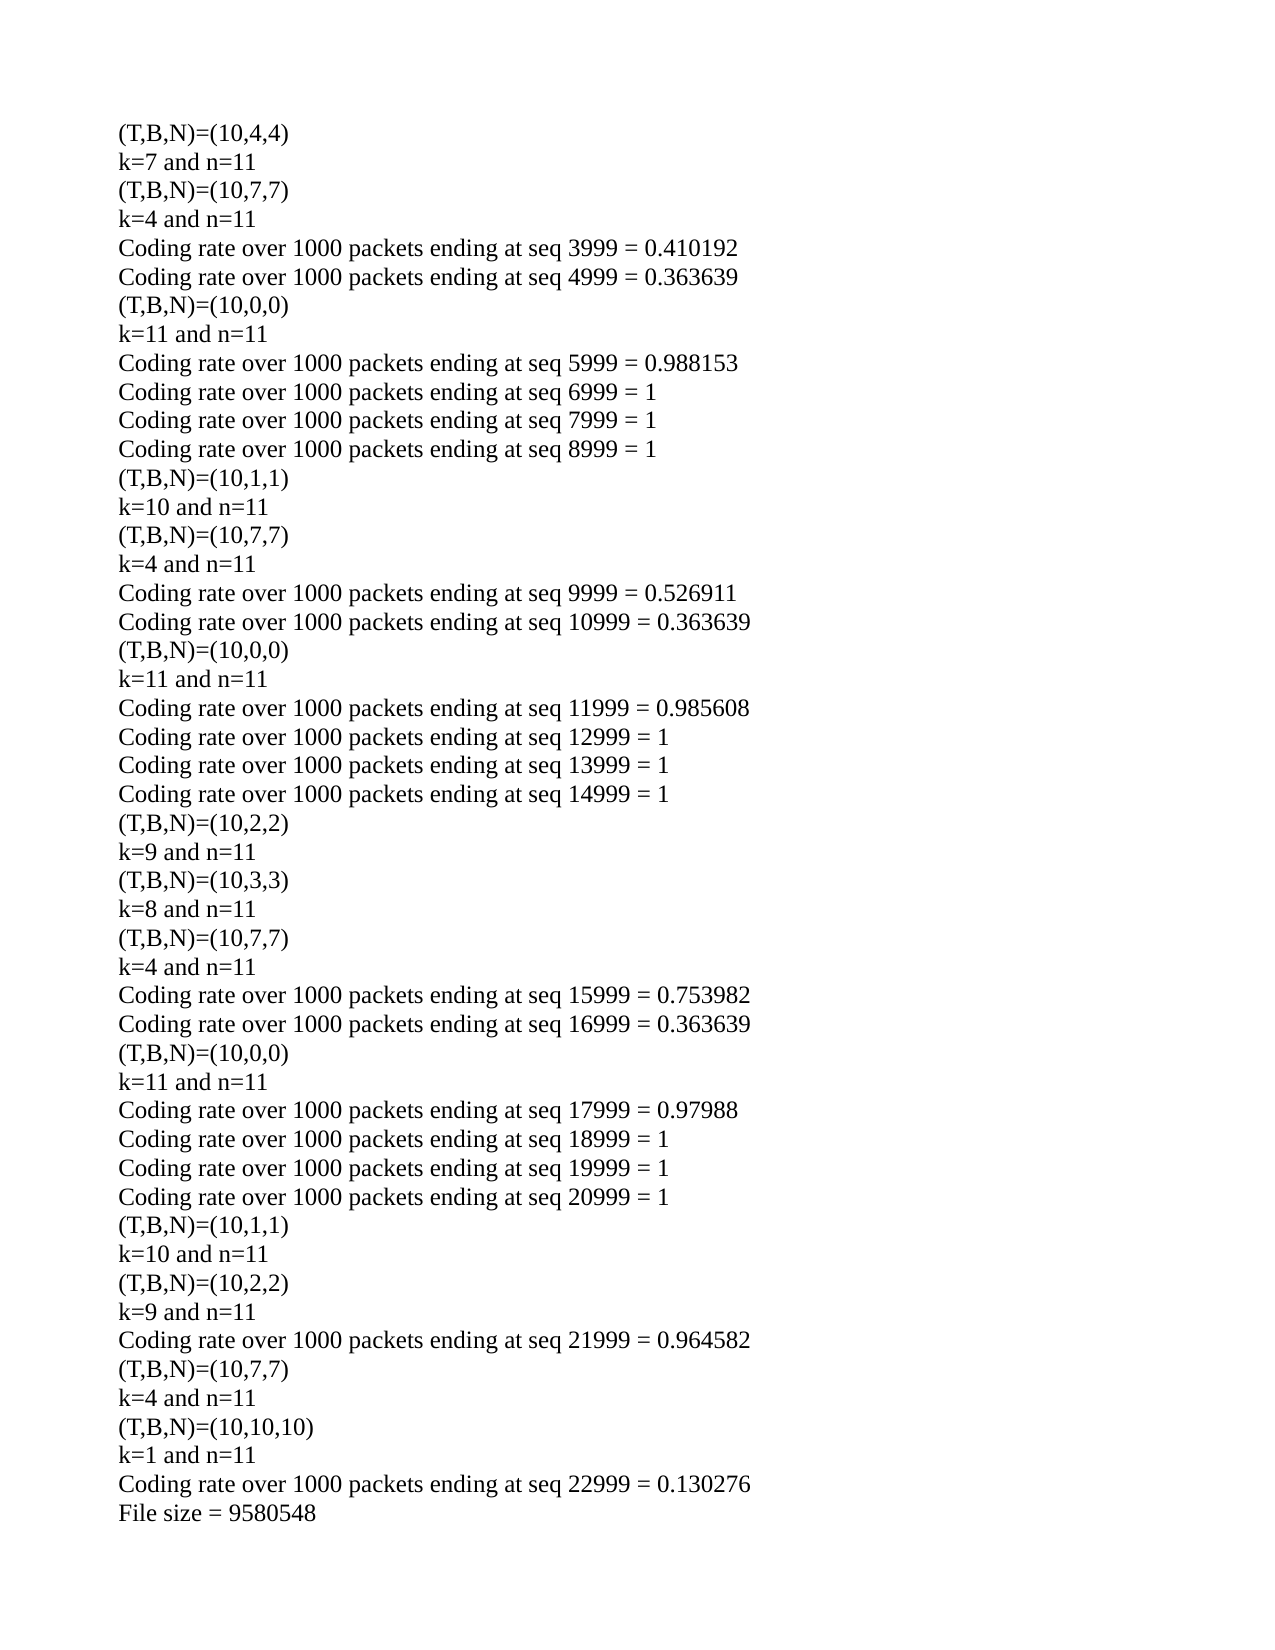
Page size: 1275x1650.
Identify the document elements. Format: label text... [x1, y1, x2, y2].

text k=9 and n=11 [118, 1297, 1157, 1326]
text Coding rate over 1000 packets ending at seq 7999 = 1 [118, 406, 1157, 434]
text k=4 and n=11 [118, 1383, 1157, 1412]
text (T,B,N)=(10,0,0) [118, 636, 1157, 664]
text Coding rate over 1000 packets ending at seq 9999 = 0.526911 [118, 578, 1157, 607]
text Coding rate over 1000 packets ending at seq 21999 = 0.964582 [118, 1326, 1157, 1354]
text k=11 and n=11 [118, 319, 1157, 348]
text k=9 and n=11 [118, 837, 1157, 866]
text k=4 and n=11 [118, 952, 1157, 981]
text Coding rate over 1000 packets ending at seq 14999 = 1 [118, 779, 1157, 808]
text Coding rate over 1000 packets ending at seq 8999 = 1 [118, 434, 1157, 463]
text Coding rate over 1000 packets ending at seq 18999 = 1 [118, 1124, 1157, 1153]
text Coding rate over 1000 packets ending at seq 10999 = 0.363639 [118, 607, 1157, 636]
text (T,B,N)=(10,7,7) [118, 176, 1157, 204]
text k=7 and n=11 [118, 147, 1157, 176]
text Coding rate over 1000 packets ending at seq 11999 = 0.985608 [118, 693, 1157, 722]
text k=1 and n=11 [118, 1441, 1157, 1469]
text Coding rate over 1000 packets ending at seq 4999 = 0.363639 [118, 262, 1157, 291]
text (T,B,N)=(10,2,2) [118, 1268, 1157, 1297]
text (T,B,N)=(10,0,0) [118, 1038, 1157, 1067]
text (T,B,N)=(10,7,7) [118, 923, 1157, 952]
text (T,B,N)=(10,4,4) [118, 118, 1157, 147]
text Coding rate over 1000 packets ending at seq 3999 = 0.410192 [118, 233, 1157, 262]
text File size = 9580548 [118, 1498, 1157, 1527]
text (T,B,N)=(10,2,2) [118, 808, 1157, 837]
text Coding rate over 1000 packets ending at seq 6999 = 1 [118, 377, 1157, 406]
text k=4 and n=11 [118, 549, 1157, 578]
text k=8 and n=11 [118, 894, 1157, 923]
text (T,B,N)=(10,7,7) [118, 1354, 1157, 1383]
text Coding rate over 1000 packets ending at seq 22999 = 0.130276 [118, 1469, 1157, 1498]
text k=10 and n=11 [118, 1239, 1157, 1268]
text Coding rate over 1000 packets ending at seq 19999 = 1 [118, 1153, 1157, 1182]
text (T,B,N)=(10,3,3) [118, 866, 1157, 894]
text Coding rate over 1000 packets ending at seq 5999 = 0.988153 [118, 348, 1157, 377]
text (T,B,N)=(10,10,10) [118, 1412, 1157, 1441]
text (T,B,N)=(10,7,7) [118, 521, 1157, 549]
text (T,B,N)=(10,1,1) [118, 1211, 1157, 1239]
text k=11 and n=11 [118, 664, 1157, 693]
text Coding rate over 1000 packets ending at seq 17999 = 0.97988 [118, 1096, 1157, 1124]
text k=4 and n=11 [118, 204, 1157, 233]
text Coding rate over 1000 packets ending at seq 15999 = 0.753982 [118, 981, 1157, 1009]
text Coding rate over 1000 packets ending at seq 20999 = 1 [118, 1182, 1157, 1211]
text k=11 and n=11 [118, 1067, 1157, 1096]
text k=10 and n=11 [118, 492, 1157, 521]
text (T,B,N)=(10,1,1) [118, 463, 1157, 492]
text Coding rate over 1000 packets ending at seq 16999 = 0.363639 [118, 1009, 1157, 1038]
text Coding rate over 1000 packets ending at seq 13999 = 1 [118, 751, 1157, 779]
text (T,B,N)=(10,0,0) [118, 291, 1157, 319]
text Coding rate over 1000 packets ending at seq 12999 = 1 [118, 722, 1157, 751]
